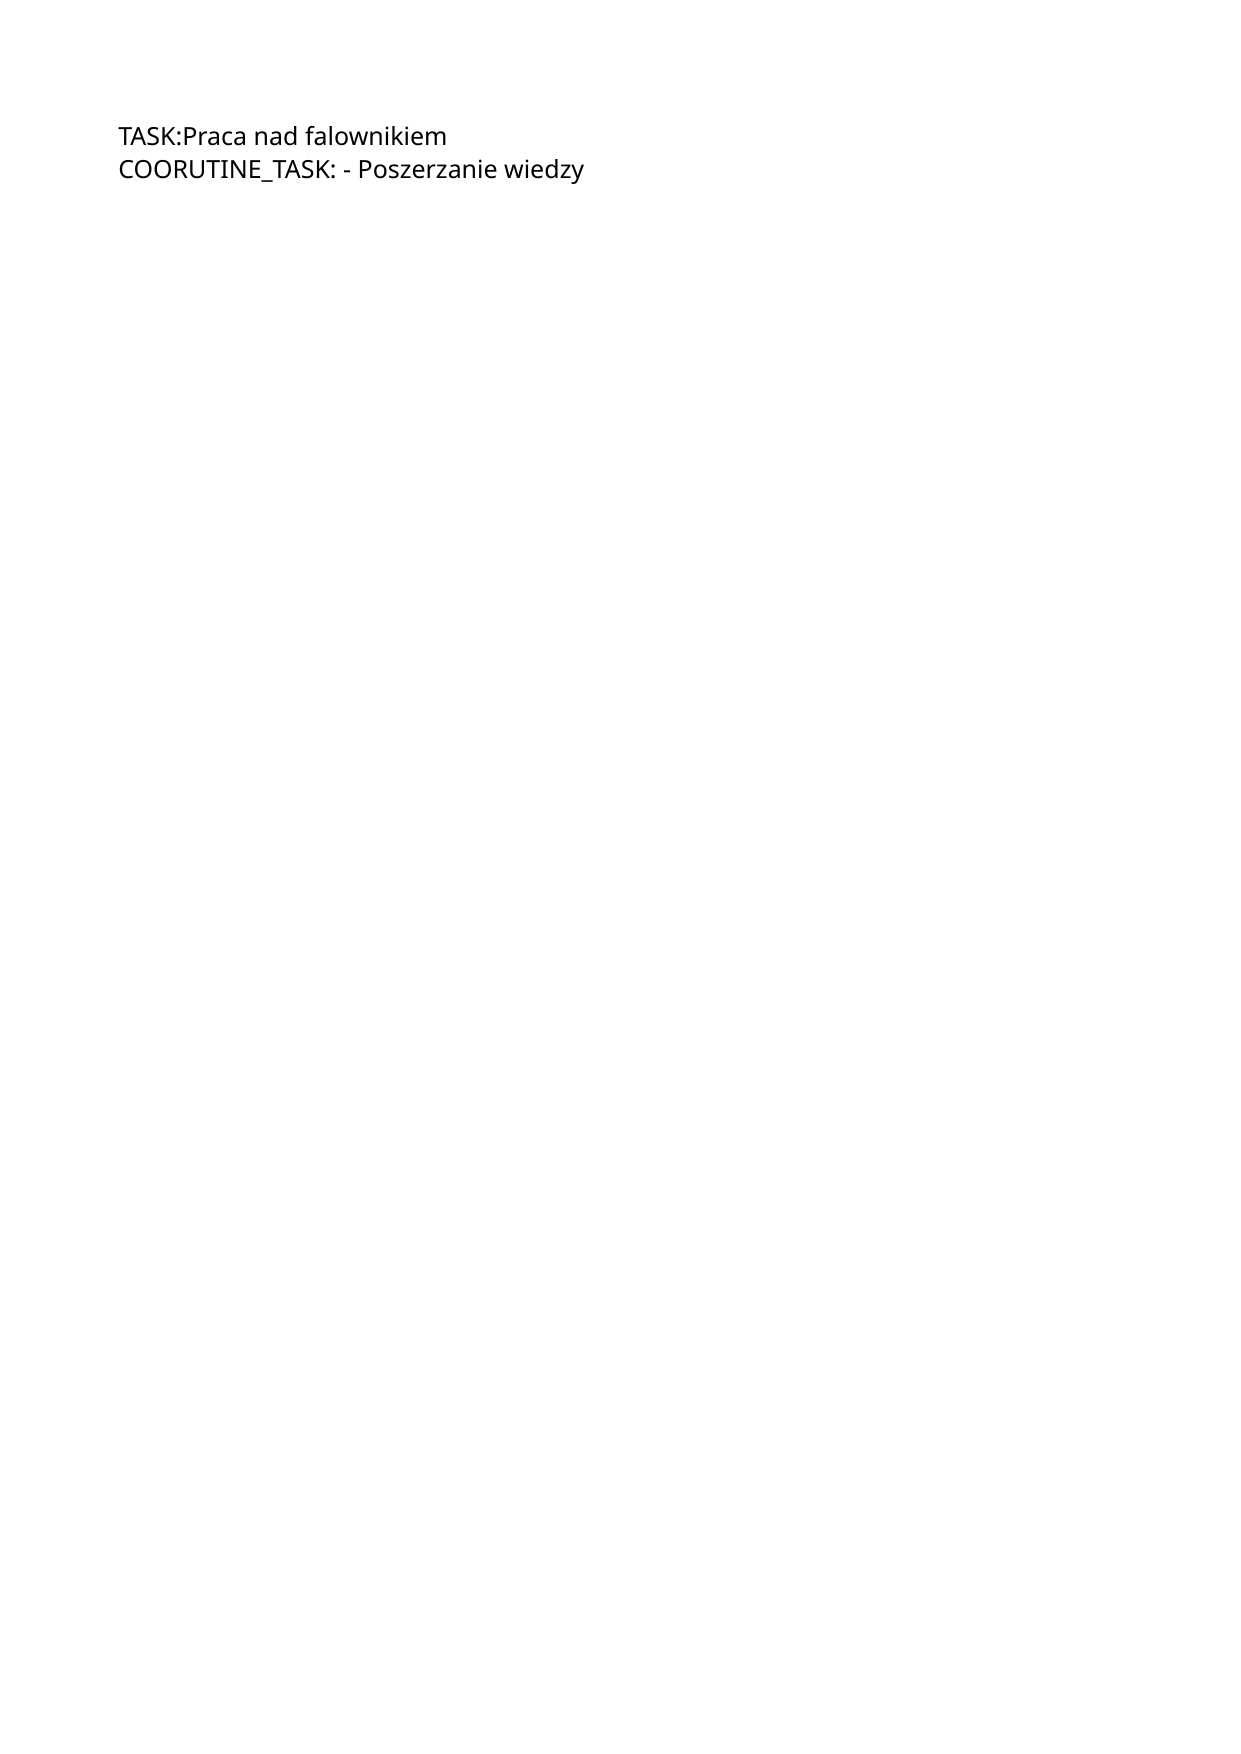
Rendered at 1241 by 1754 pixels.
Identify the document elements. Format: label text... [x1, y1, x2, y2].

text COORUTINE_TASK: - Poszerzanie wiedzy [118, 152, 1122, 186]
text TASK:Praca nad falownikiem [118, 118, 1122, 152]
